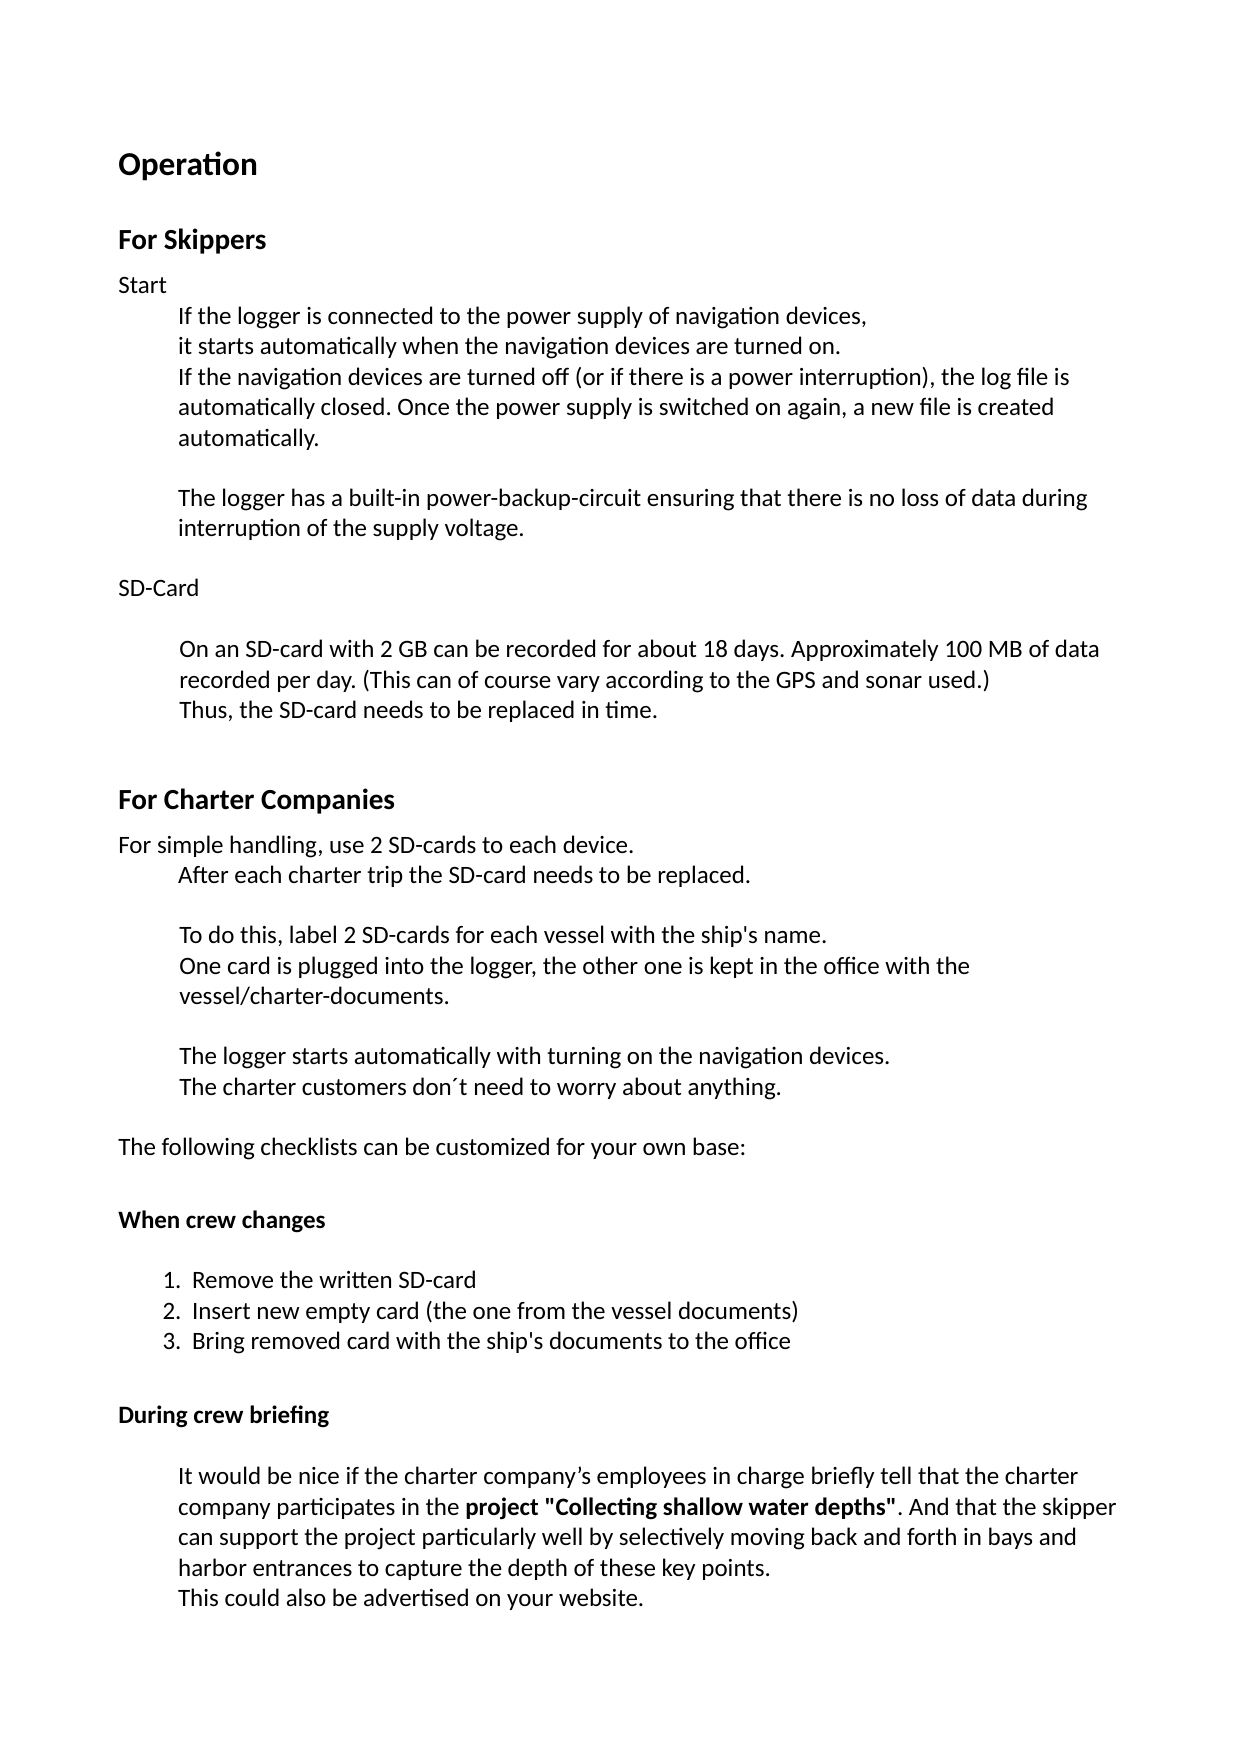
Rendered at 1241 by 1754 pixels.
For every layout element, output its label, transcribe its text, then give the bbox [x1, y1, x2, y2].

subtitle SD-Card [118, 573, 1122, 603]
text The following checklists can be customized for your own base: [118, 1131, 1122, 1161]
text On an SD-card with 2 GB can be recorded for about 18 days. Approximately 100 MB of data recorded per day. (This can of course vary according to the GPS and sonar used.) Thus, the SD-card needs to be replaced in time. [179, 634, 1122, 725]
text The logger has a built-in power-backup-circuit ensuring that there is no loss of data during interruption of the supply voltage. [178, 482, 1122, 543]
subtitle For Charter Companies [118, 781, 1122, 816]
text To do this, label 2 SD-cards for each vessel with the ship's name. One card is plugged into the logger, the other one is kept in the office with the vessel/charter-documents. [179, 919, 1122, 1011]
text During crew briefing [118, 1399, 1122, 1429]
subtitle For Skippers [118, 221, 1122, 257]
subtitle Operation [118, 143, 1122, 184]
list Bring removed card with the ship's documents to the office [162, 1326, 1122, 1356]
text It would be nice if the charter company’s employees in charge briefly tell that the charter company participates in the project "Collecting shallow water depths". And that the skipper can support the project particularly well by selectively moving back and forth in bays and harbor entrances to capture the depth of these key points. This could also be advertised on your website. [178, 1460, 1122, 1613]
text For simple handling, use 2 SD-cards to each device. [118, 829, 1122, 859]
subtitle Start [118, 269, 1122, 300]
subtitle When crew changes [118, 1204, 1122, 1235]
list Remove the written SD-card [162, 1264, 1122, 1295]
list Insert new empty card (the one from the vessel documents) [162, 1295, 1122, 1326]
text After each charter trip the SD-card needs to be replaced. [178, 859, 1122, 890]
text The logger starts automatically with turning on the navigation devices. The charter customers don´t need to worry about anything. [179, 1040, 1122, 1101]
text If the logger is connected to the power supply of navigation devices, it starts automatically when the navigation devices are turned on. If the navigation devices are turned off (or if there is a power interruption), the log file is automatically closed. Once the power supply is switched on again, a new file is created automatically. [178, 300, 1122, 453]
